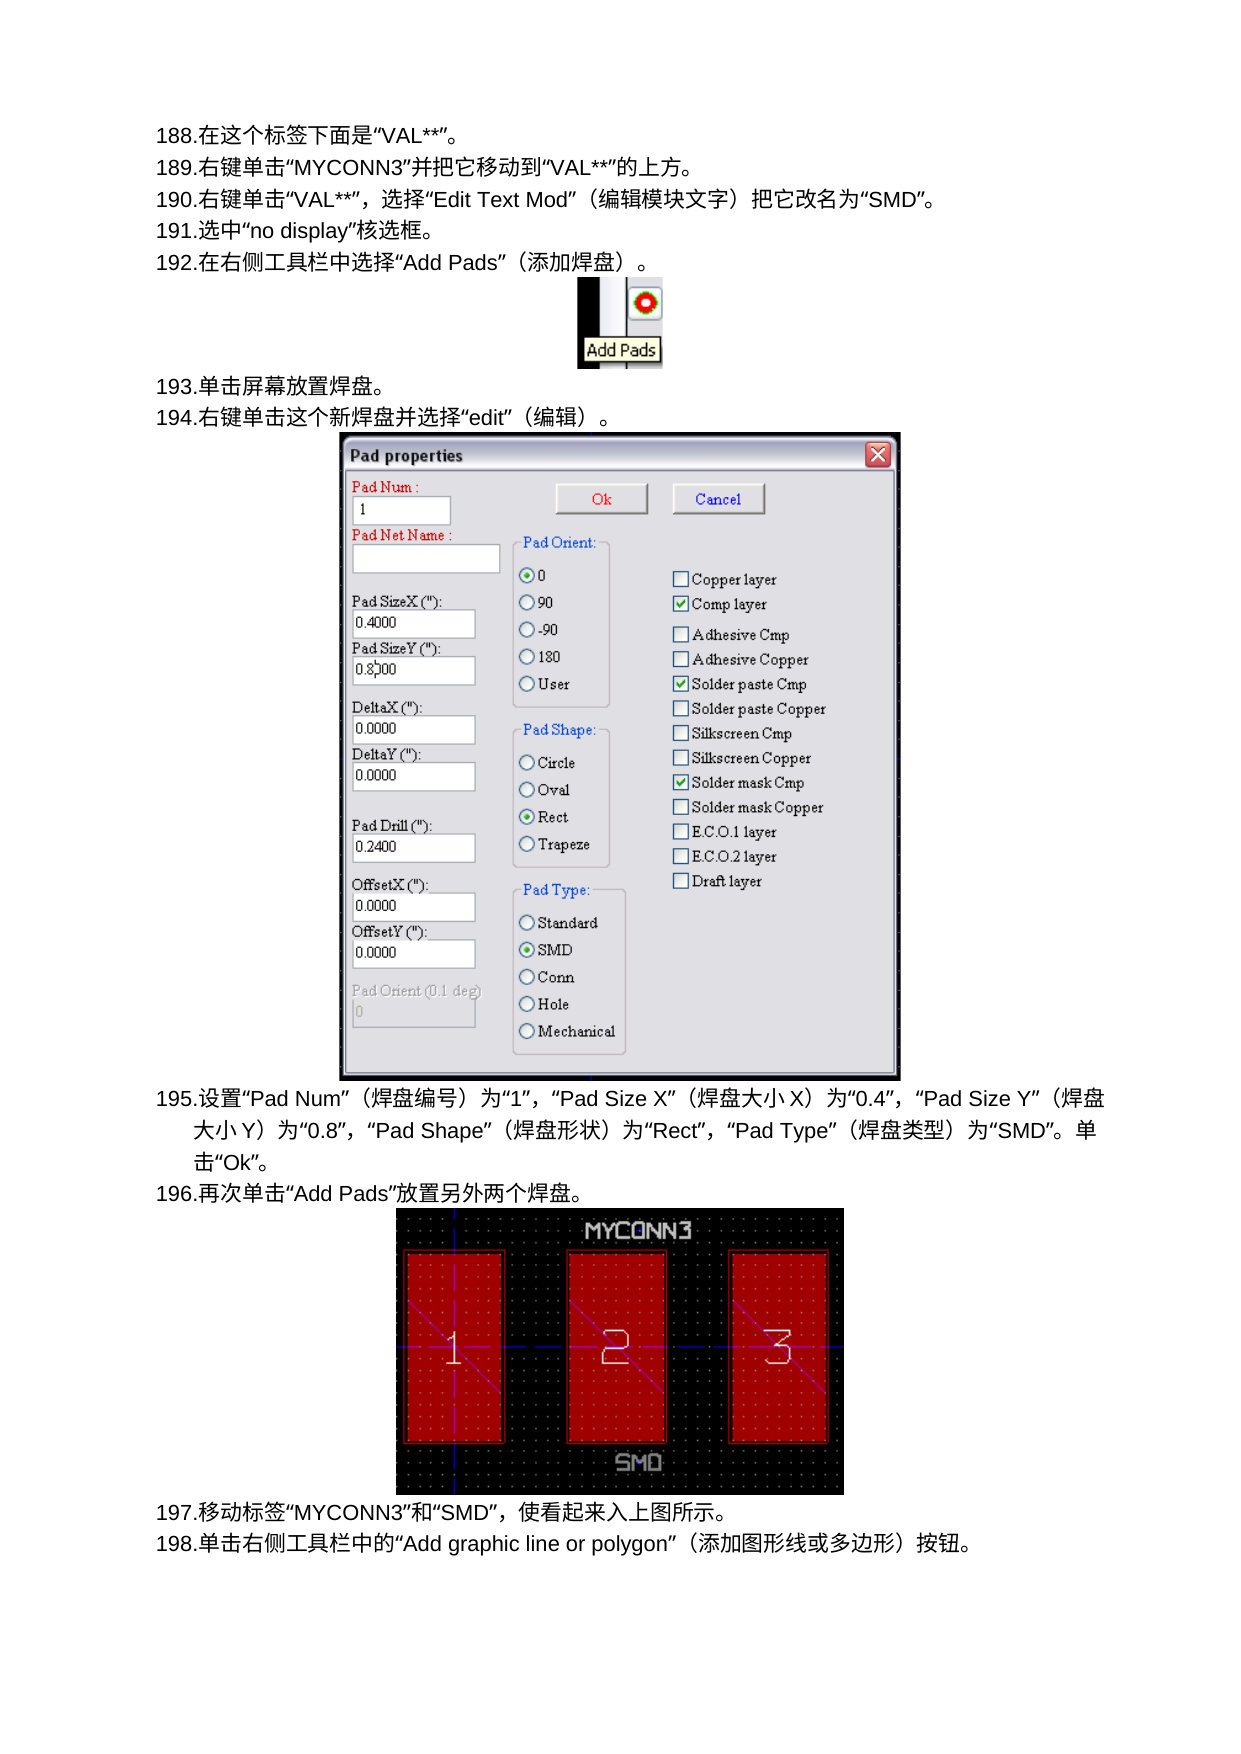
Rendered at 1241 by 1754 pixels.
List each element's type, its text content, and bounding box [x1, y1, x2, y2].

list 单击右侧工具栏中的“Add graphic line or polygon”（添加图形线或多边形）按钮。 [156, 1526, 1122, 1558]
list 右键单击“VAL**”，选择“Edit Text Mod”（编辑模块文字）把它改名为“SMD”。 [156, 182, 1122, 213]
list 在右侧工具栏中选择“Add Pads”（添加焊盘）。 [156, 245, 1122, 277]
list 移动标签“MYCONN3”和“SMD”，使看起来入上图所示。 [156, 1208, 1122, 1526]
list 单击屏幕放置焊盘。 [156, 277, 1122, 400]
list 在这个标签下面是“VAL**”。 [156, 118, 1122, 150]
list 右键单击“MYCONN3”并把它移动到“VAL**”的上方。 [156, 150, 1122, 182]
list 选中“no display”核选框。 [156, 213, 1122, 245]
list 设置“Pad Num”（焊盘编号）为“1”，“Pad Size X”（焊盘大小X）为“0.4”，“Pad Size Y”（焊盘大小Y）为“0.8”，“Pad Shape”（焊盘形状）为“Rect”，“Pad Type”（焊盘类型）为“SMD”。单击“Ok”。 [156, 432, 1122, 1176]
list 右键单击这个新焊盘并选择“edit”（编辑）。 [156, 400, 1122, 432]
list 再次单击“Add Pads”放置另外两个焊盘。 [156, 1176, 1122, 1208]
